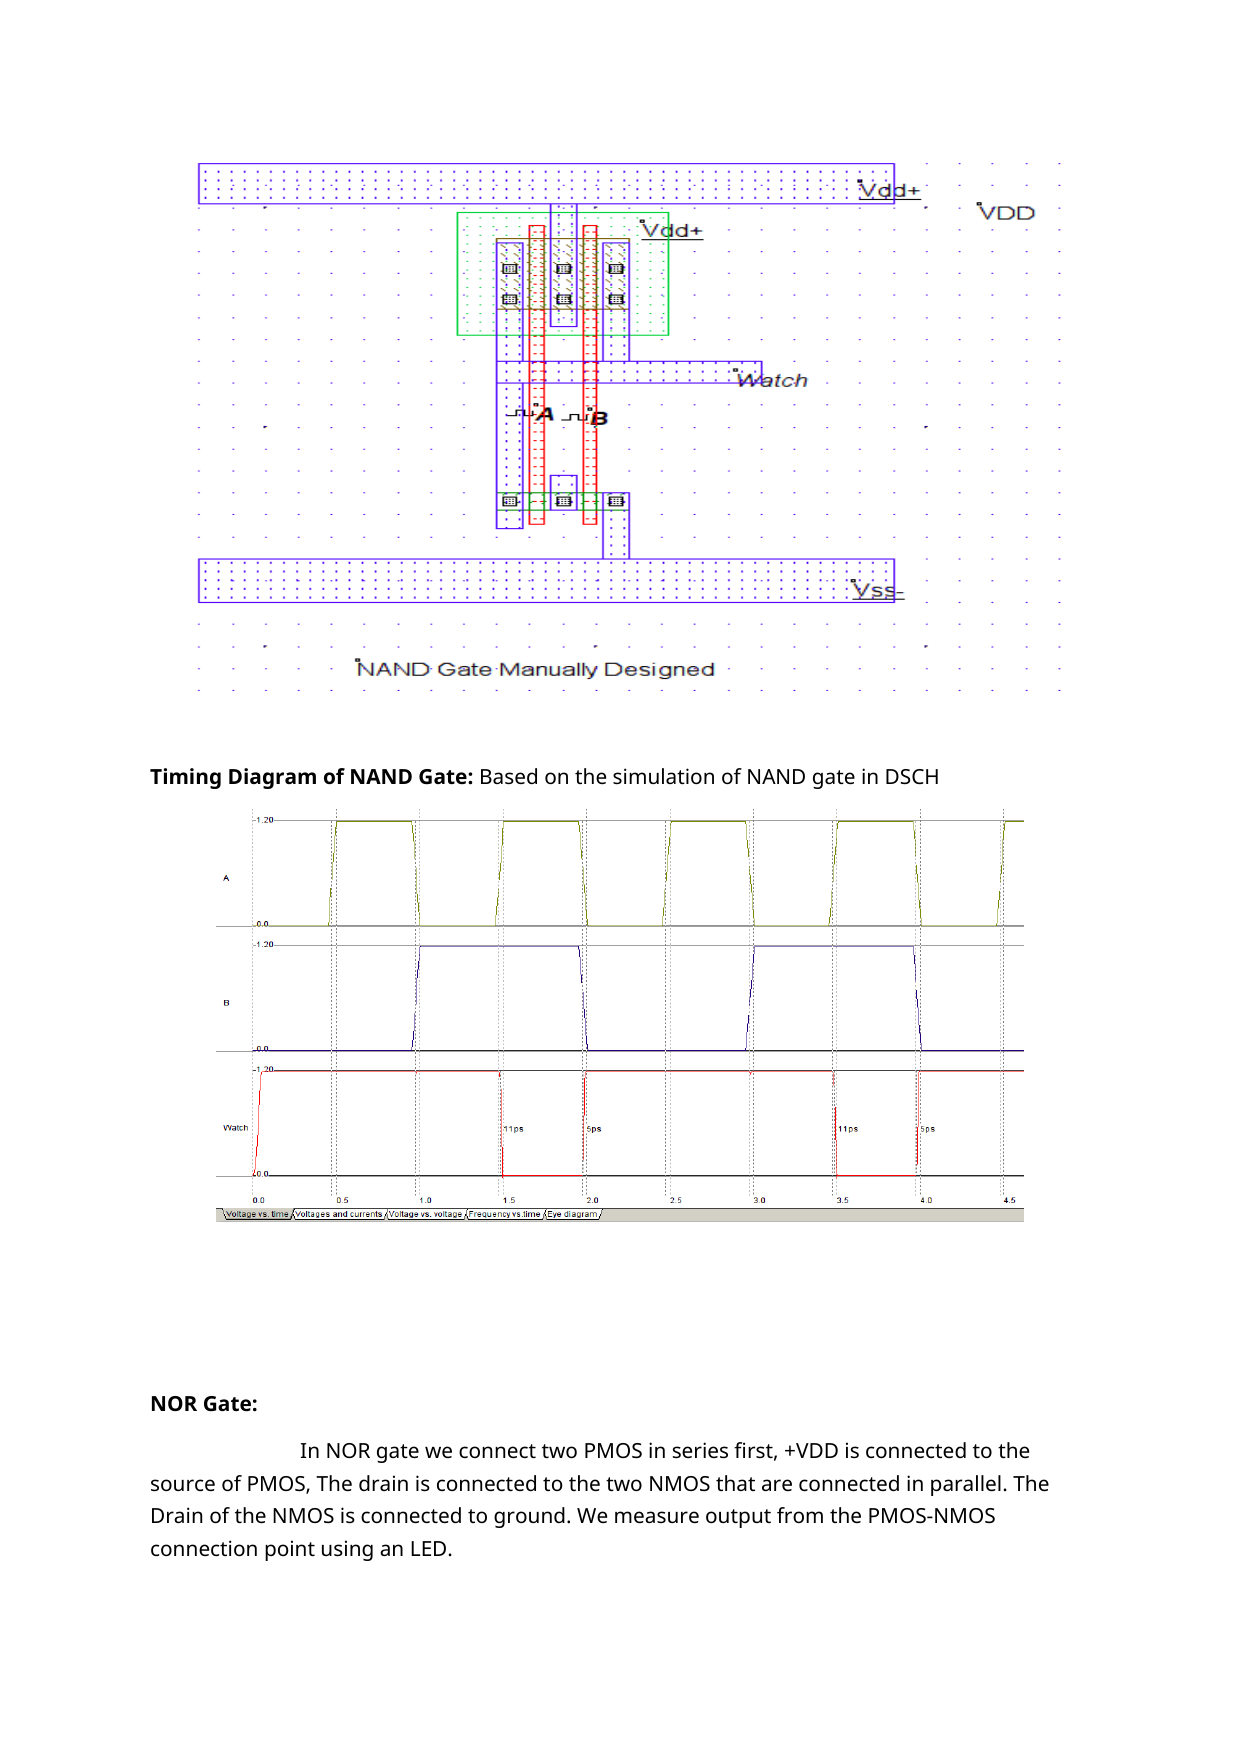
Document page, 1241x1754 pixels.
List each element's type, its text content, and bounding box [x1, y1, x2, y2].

text In NOR gate we connect two PMOS in series first, +VDD is connected to the source of PMOS, The drain is connected to the two NMOS that are connected in parallel. The Drain of the NMOS is connected to ground. We measure output from the PMOS-NMOS connection point using an LED. [150, 1436, 1090, 1563]
picture [216, 809, 1024, 1222]
picture [169, 150, 1072, 703]
text NOR Gate: [150, 1389, 1090, 1417]
text Timing Diagram of NAND Gate: Based on the simulation of NAND gate in DSCH [150, 762, 1090, 790]
